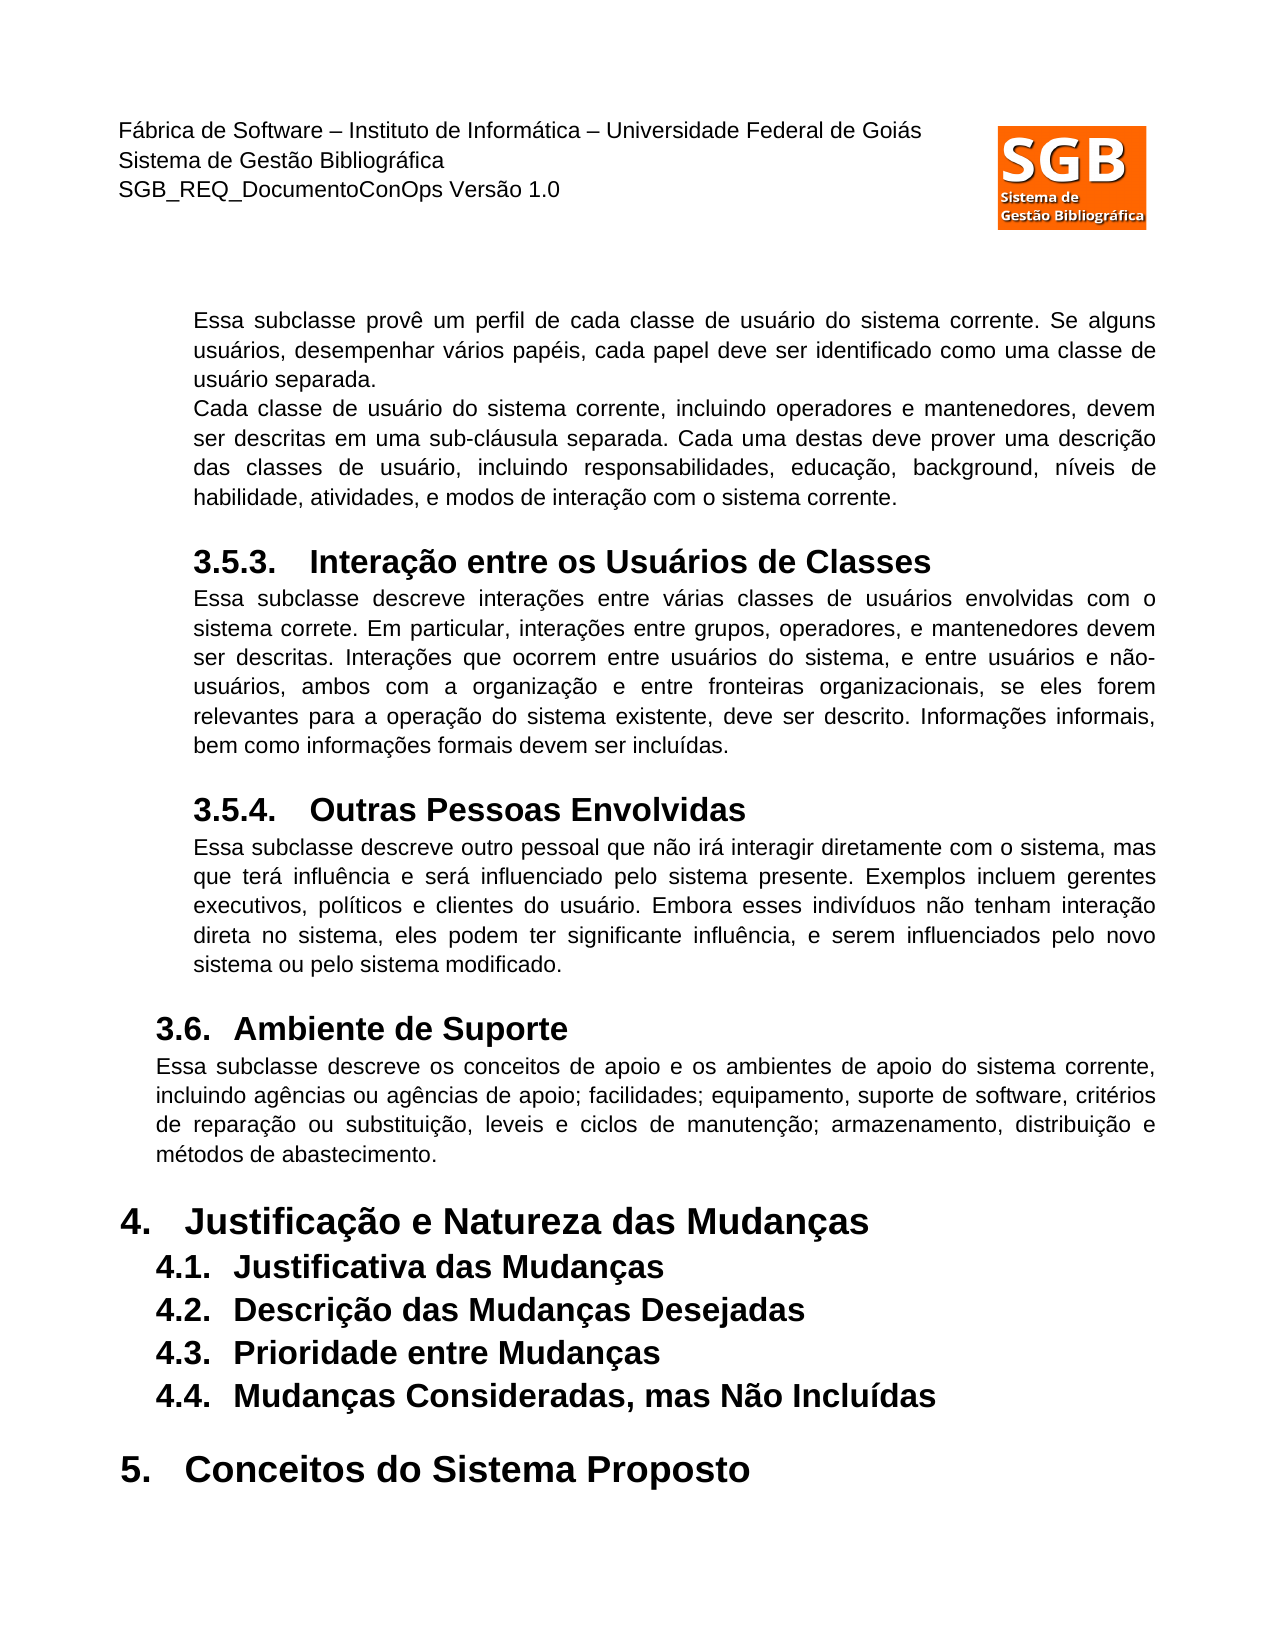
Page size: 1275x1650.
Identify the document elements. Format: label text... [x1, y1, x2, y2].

subtitle 4.1. Justificativa das Mudanças [156, 1248, 1157, 1286]
text Cada classe de usuário do sistema corrente, incluindo operadores e mantenedores, devem ser descritas em uma sub-cláusula separada. Cada uma destas deve prover uma descrição das classes de usuário, incluindo responsabilidades, educação, background, níveis de habilidade, atividades, e modos de interação com o sistema corrente. [193, 396, 1157, 510]
picture [997, 126, 1147, 230]
text Essa subclasse descreve os conceitos de apoio e os ambientes de apoio do sistema corrente, incluindo agências ou agências de apoio; facilidades; equipamento, suporte de software, critérios de reparação ou substituição, leveis e ciclos de manutenção; armazenamento, distribuição e métodos de abastecimento. [156, 1053, 1157, 1167]
subtitle 4.4. Mudanças Consideradas, mas Não Incluídas [156, 1377, 1157, 1414]
text Essa subclasse provê um perfil de cada classe de usuário do sistema corrente. Se alguns usuários, desempenhar vários papéis, cada papel deve ser identificado como uma classe de usuário separada. [193, 308, 1157, 392]
subtitle 3.6. Ambiente de Suporte [156, 1011, 1157, 1048]
subtitle 4. Justificação e Natureza das Mudanças [120, 1200, 1157, 1242]
subtitle 3.5.4. Outras Pessoas Envolvidas [193, 791, 1157, 829]
subtitle 4.2. Descrição das Mudanças Desejadas [156, 1291, 1157, 1328]
text Essa subclasse descreve interações entre várias classes de usuários envolvidas com o sistema correte. Em particular, interações entre grupos, operadores, e mantenedores devem ser descritas. Interações que ocorrem entre usuários do sistema, e entre usuários e não-usuários, ambos com a organização e entre fronteiras organizacionais, se eles forem relevantes para a operação do sistema existente, deve ser descrito. Informações informais, bem como informações formais devem ser incluídas. [193, 586, 1157, 758]
text Essa subclasse descreve outro pessoal que não irá interagir diretamente com o sistema, mas que terá influência e será influenciado pelo sistema presente. Exemplos incluem gerentes executivos, políticos e clientes do usuário. Embora esses indivíduos não tenham interação direta no sistema, eles podem ter significante influência, e serem influenciados pelo novo sistema ou pelo sistema modificado. [193, 834, 1157, 977]
subtitle 5. Conceitos do Sistema Proposto [120, 1449, 1157, 1491]
subtitle 4.3. Prioridade entre Mudanças [156, 1334, 1157, 1371]
subtitle 3.5.3. Interação entre os Usuários de Classes [193, 543, 1157, 580]
